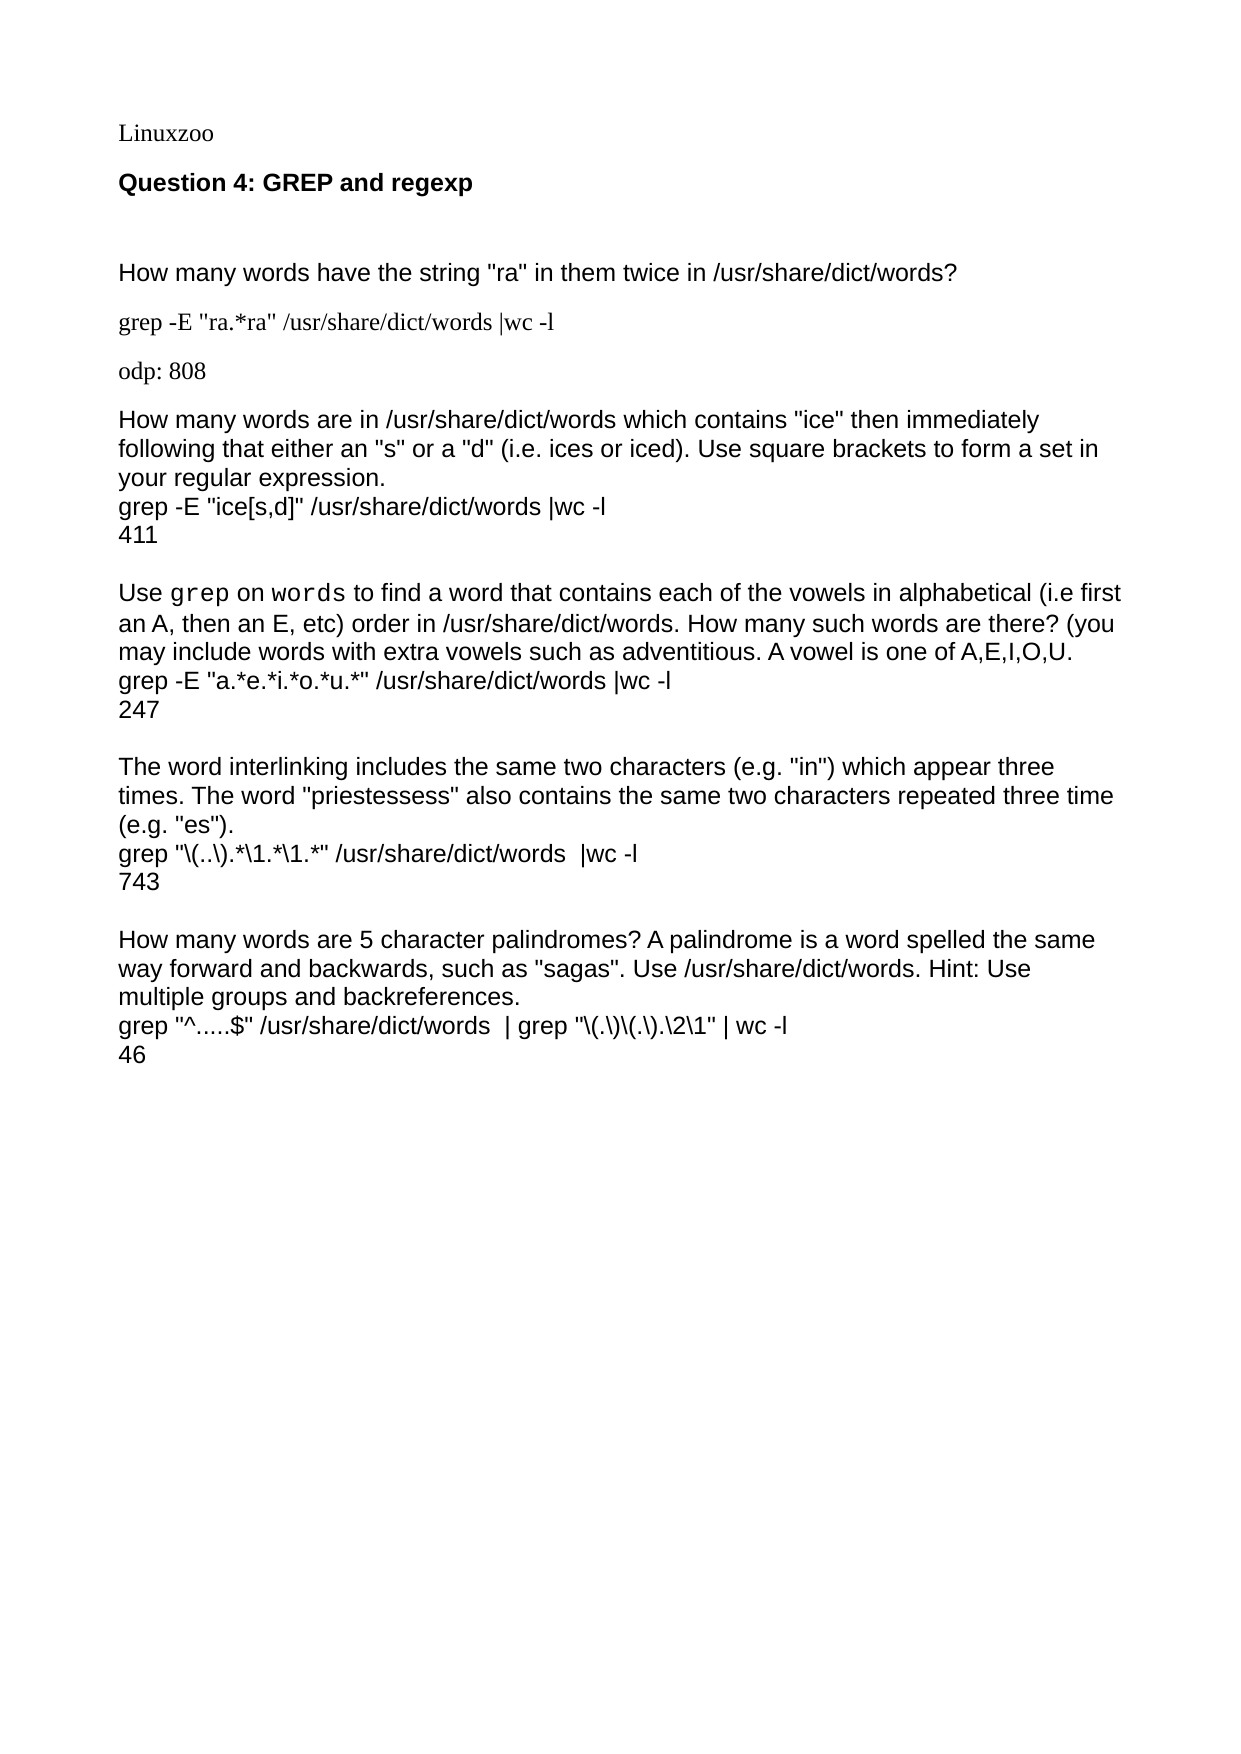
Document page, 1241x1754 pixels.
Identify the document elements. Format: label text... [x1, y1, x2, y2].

text Use grep on words to find a word that contains each of the vowels in alphabetical (i.e first an A, then an E, etc) order in /usr/share/dict/words. How many such words are there? (you may include words with extra vowels such as adventitious. A vowel is one of A,E,I,O,U. [118, 578, 1122, 666]
text Linuxzoo [118, 118, 1122, 147]
text 743 [118, 867, 1122, 896]
text How many words have the string "ra" in them twice in /usr/share/dict/words? [118, 258, 1122, 287]
text grep -E "a.*e.*i.*o.*u.*" /usr/share/dict/words |wc -l [118, 666, 1122, 695]
text 411 [118, 520, 1122, 549]
text grep -E "ice[s,d]" /usr/share/dict/words |wc -l [118, 491, 1122, 520]
text 46 [118, 1040, 1122, 1069]
text odp: 808 [118, 356, 1122, 385]
text grep -E "ra.*ra" /usr/share/dict/words |wc -l [118, 307, 1122, 336]
text How many words are 5 character palindromes? A palindrome is a word spelled the same way forward and backwards, such as "sagas". Use /usr/share/dict/words. Hint: Use multiple groups and backreferences. [118, 925, 1122, 1011]
text grep "^.....$" /usr/share/dict/words | grep "\(.\)\(.\).\2\1" | wc -l [118, 1011, 1122, 1040]
text 247 [118, 695, 1122, 724]
text How many words are in /usr/share/dict/words which contains "ice" then immediately following that either an "s" or a "d" (i.e. ices or iced). Use square brackets to form a set in your regular expression. [118, 405, 1122, 491]
text The word interlinking includes the same two characters (e.g. "in") which appear three times. The word "priestessess" also contains the same two characters repeated three time (e.g. "es"). [118, 752, 1122, 839]
subtitle Question 4: GREP and regexp [118, 168, 1122, 196]
text grep "\(..\).*\1.*\1.*" /usr/share/dict/words |wc -l [118, 839, 1122, 867]
